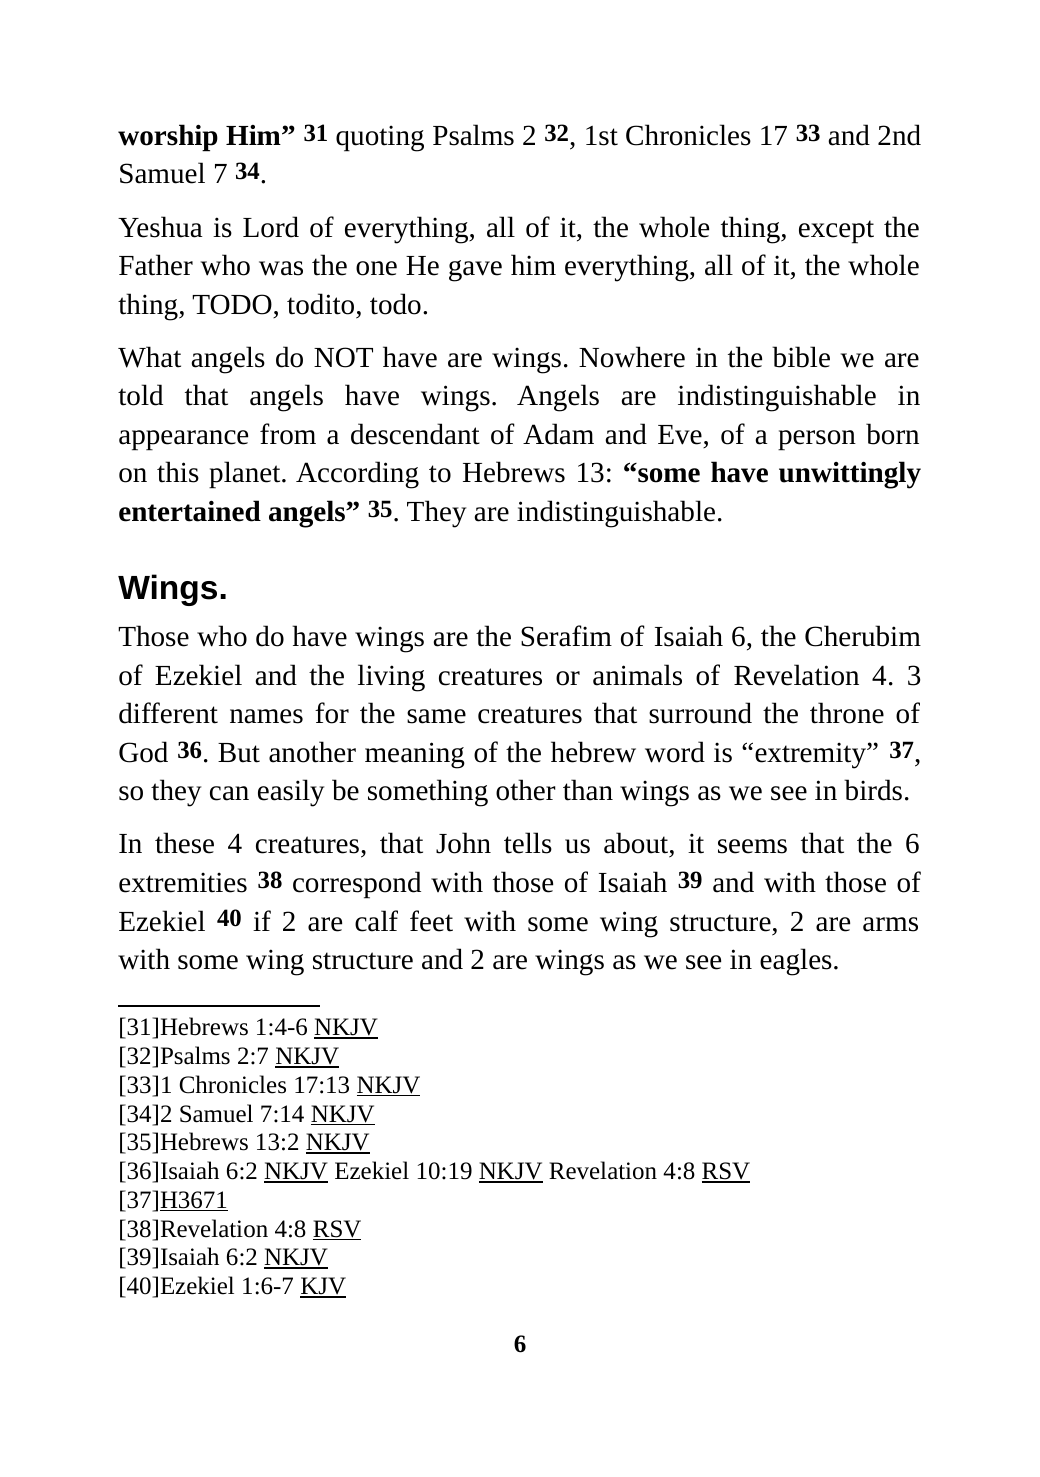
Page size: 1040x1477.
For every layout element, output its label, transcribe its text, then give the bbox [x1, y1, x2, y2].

text And the author of Hebrews explains to us in Hebrews 1 that Yeshua, Jesus Christ, was made superior to the angels and inherited a name more excellent than theirs, because God never said of an angel: “You are My Son, Today I have begotten You”, and he never said of an angel “I will be to Him a Father, And He shall be to Me a Son” and furthermore God commands: “all the angels of God worship Him” quoting Psalms 2 , 1st Chronicles 17 and 2nd Samuel 7 . [118, 118, 921, 190]
text Revelation 4:8 RSV [118, 1214, 921, 1242]
text Isaiah 6:2 NKJV [118, 1242, 921, 1271]
text Yeshua is Lord of everything, all of it, the whole thing, except the Father who was the one He gave him everything, all of it, the whole thing, TODO, todito, todo. [118, 210, 921, 320]
text 1 Chronicles 17:13 NKJV [118, 1070, 921, 1099]
text In these 4 creatures, that John tells us about, it seems that the 6 extremities correspond with those of Isaiah and with those of Ezekiel if 2 are calf feet with some wing structure, 2 are arms with some wing structure and 2 are wings as we see in eagles. [118, 827, 921, 976]
text 2 Samuel 7:14 NKJV [118, 1099, 921, 1127]
text Ezekiel 1:6-7 KJV [118, 1271, 921, 1300]
text Hebrews 1:4-6 NKJV [118, 1012, 921, 1041]
subtitle Wings. [118, 568, 921, 607]
text What angels do NOT have are wings. Nowhere in the bible we are told that angels have wings. Angels are indistinguishable in appearance from a descendant of Adam and Eve, of a person born on this planet. According to Hebrews 13: “some have unwittingly entertained angels” . They are indistinguishable. [118, 340, 921, 528]
text Psalms 2:7 NKJV [118, 1041, 921, 1070]
text Isaiah 6:2 NKJV Ezekiel 10:19 NKJV Revelation 4:8 RSV [118, 1156, 921, 1185]
text H3671 [118, 1185, 921, 1214]
text Those who do have wings are the Serafim of Isaiah 6, the Cherubim of Ezekiel and the living creatures or animals of Revelation 4. 3 different names for the same creatures that surround the throne of God . But another meaning of the hebrew word is “extremity” , so they can easily be something other than wings as we see in birds. [118, 619, 921, 807]
text Hebrews 13:2 NKJV [118, 1127, 921, 1156]
